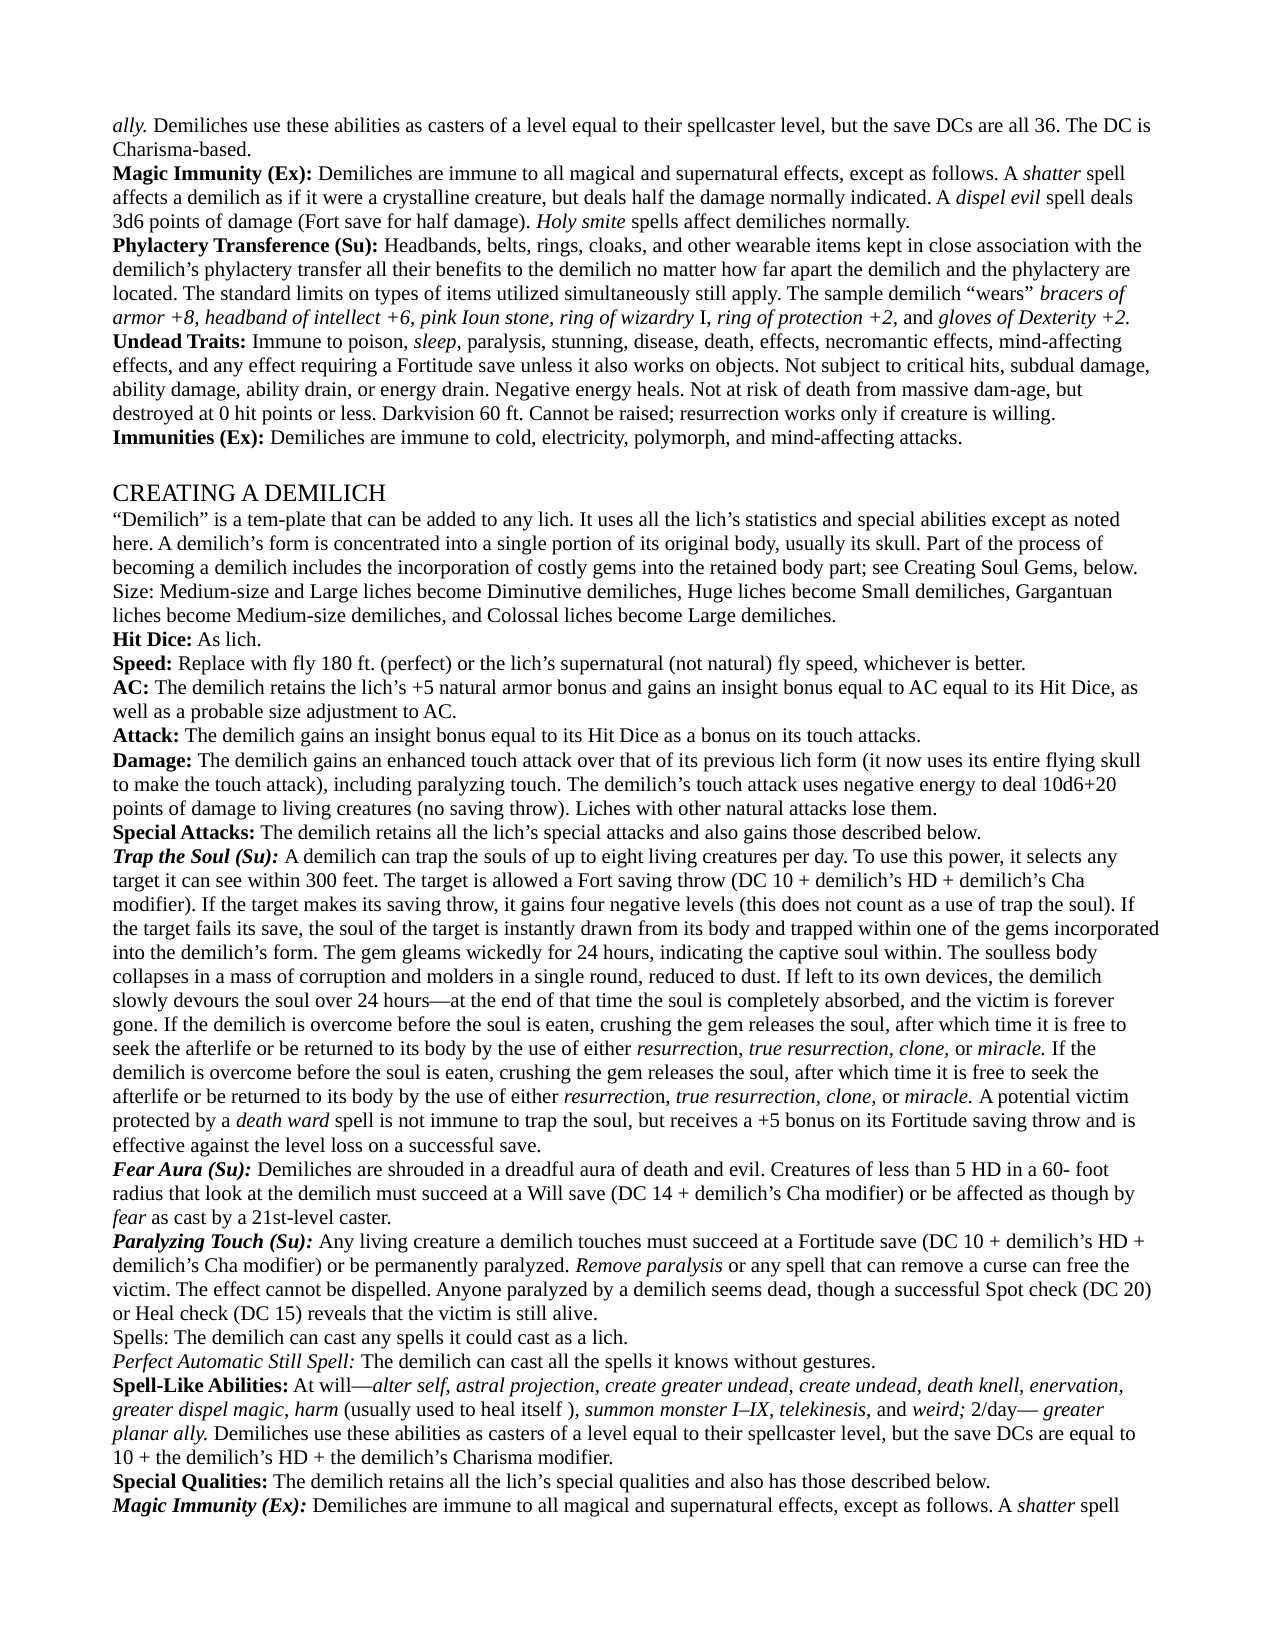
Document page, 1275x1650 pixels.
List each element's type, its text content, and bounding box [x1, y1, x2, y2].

text Paralyzing Touch (Su): Any living creature a demilich touches must succeed at a Fortitude save (DC 10 + demilich’s HD + demilich’s Cha modifier) or be permanently paralyzed. Remove paralysis or any spell that can remove a curse can free the victim. The effect cannot be dispelled. Anyone paralyzed by a demilich seems dead, though a successful Spot check (DC 20) or Heal check (DC 15) reveals that the victim is still alive. [112, 1229, 1162, 1325]
text AC: The demilich retains the lich’s +5 natural armor bonus and gains an insight bonus equal to AC equal to its Hit Dice, as well as a probable size adjustment to AC. [112, 675, 1162, 723]
text Immunities (Ex): Demiliches are immune to cold, electricity, polymorph, and mind-affecting attacks. [112, 425, 1162, 449]
text Damage: The demilich gains an enhanced touch attack over that of its previous lich form (it now uses its entire flying skull to make the touch attack), including paralyzing touch. The demilich’s touch attack uses negative energy to deal 10d6+20 points of damage to living creatures (no saving throw). Liches with other natural attacks lose them. [112, 747, 1162, 820]
subtitle CREATING A DEMILICH [112, 478, 1162, 507]
text Size: Medium-size and Large liches become Diminutive demiliches, Huge liches become Small demiliches, Gargantuan liches become Medium-size demiliches, and Colossal liches become Large demiliches. [112, 579, 1162, 627]
text Magic Immunity (Ex): Demiliches are immune to all magical and supernatural effects, except as follows. A shatter spell affects a demilich as if it were a crystalline creature, but deals half the damage normally indicated. A dispel evil spell deals 3d6 points of damage (Fort save for half damage). Holy smite spells affect demiliches normally. [112, 161, 1162, 233]
text Spell-Like Abilities: At will—alter self, astral projection, create greater undead, create undead, death knell, enervation, greater dispel magic, harm (usually used to heal itself ), summon monster I–IX, telekinesis, and weird; 2/day— greater planar ally. Demiliches use these abilities as casters of a level equal to their spellcaster level, but the save DCs are equal to 10 + the demilich’s HD + the demilich’s Charisma modifier. [112, 1373, 1162, 1469]
text Hit Dice: As lich. [112, 627, 1162, 651]
text Special Attacks: The demilich retains all the lich’s special attacks and also gains those described below. [112, 820, 1162, 844]
text Magic Immunity (Ex): Demiliches are immune to all magical and supernatural effects, except as follows. A shatter spell [112, 1493, 1162, 1517]
text ally. Demiliches use these abilities as casters of a level equal to their spellcaster level, but the save DCs are all 36. The DC is Charisma-based. [112, 112, 1162, 161]
text Speed: Replace with fly 180 ft. (perfect) or the lich’s supernatural (not natural) fly speed, whichever is better. [112, 651, 1162, 675]
text Attack: The demilich gains an insight bonus equal to its Hit Dice as a bonus on its touch attacks. [112, 723, 1162, 747]
text Trap the Soul (Su): A demilich can trap the souls of up to eight living creatures per day. To use this power, it selects any target it can see within 300 feet. The target is allowed a Fort saving throw (DC 10 + demilich’s HD + demilich’s Cha modifier). If the target makes its saving throw, it gains four negative levels (this does not count as a use of trap the soul). If the target fails its save, the soul of the target is instantly drawn from its body and trapped within one of the gems incorporated into the demilich’s form. The gem gleams wickedly for 24 hours, indicating the captive soul within. The soulless body collapses in a mass of corruption and molders in a single round, reduced to dust. If left to its own devices, the demilich slowly devours the soul over 24 hours—at the end of that time the soul is completely absorbed, and the victim is forever gone. If the demilich is overcome before the soul is eaten, crushing the gem releases the soul, after which time it is free to seek the afterlife or be returned to its body by the use of either resurrection, true resurrection, clone, or miracle. If the demilich is overcome before the soul is eaten, crushing the gem releases the soul, after which time it is free to seek the afterlife or be returned to its body by the use of either resurrection, true resurrection, clone, or miracle. A potential victim protected by a death ward spell is not immune to trap the soul, but receives a +5 bonus on its Fortitude saving throw and is effective against the level loss on a successful save. [112, 844, 1162, 1157]
text Spells: The demilich can cast any spells it could cast as a lich. [112, 1325, 1162, 1349]
text Undead Traits: Immune to poison, sleep, paralysis, stunning, disease, death, effects, necromantic effects, mind-affecting effects, and any effect requiring a Fortitude save unless it also works on objects. Not subject to critical hits, subdual damage, ability damage, ability drain, or energy drain. Negative energy heals. Not at risk of death from massive dam-age, but destroyed at 0 hit points or less. Darkvision 60 ft. Cannot be raised; resurrection works only if creature is willing. [112, 329, 1162, 425]
text Phylactery Transference (Su): Headbands, belts, rings, cloaks, and other wearable items kept in close association with the demilich’s phylactery transfer all their benefits to the demilich no matter how far apart the demilich and the phylactery are located. The standard limits on types of items utilized simultaneously still apply. The sample demilich “wears” bracers of armor +8, headband of intellect +6, pink Ioun stone, ring of wizardry I, ring of protection +2, and gloves of Dexterity +2. [112, 233, 1162, 329]
text “Demilich” is a tem-plate that can be added to any lich. It uses all the lich’s statistics and special abilities except as noted here. A demilich’s form is concentrated into a single portion of its original body, usually its skull. Part of the process of becoming a demilich includes the incorporation of costly gems into the retained body part; see Creating Soul Gems, below. [112, 507, 1162, 579]
text Perfect Automatic Still Spell: The demilich can cast all the spells it knows without gestures. [112, 1349, 1162, 1373]
text Fear Aura (Su): Demiliches are shrouded in a dreadful aura of death and evil. Creatures of less than 5 HD in a 60- foot radius that look at the demilich must succeed at a Will save (DC 14 + demilich’s Cha modifier) or be affected as though by fear as cast by a 21st-level caster. [112, 1157, 1162, 1229]
text Special Qualities: The demilich retains all the lich’s special qualities and also has those described below. [112, 1469, 1162, 1493]
